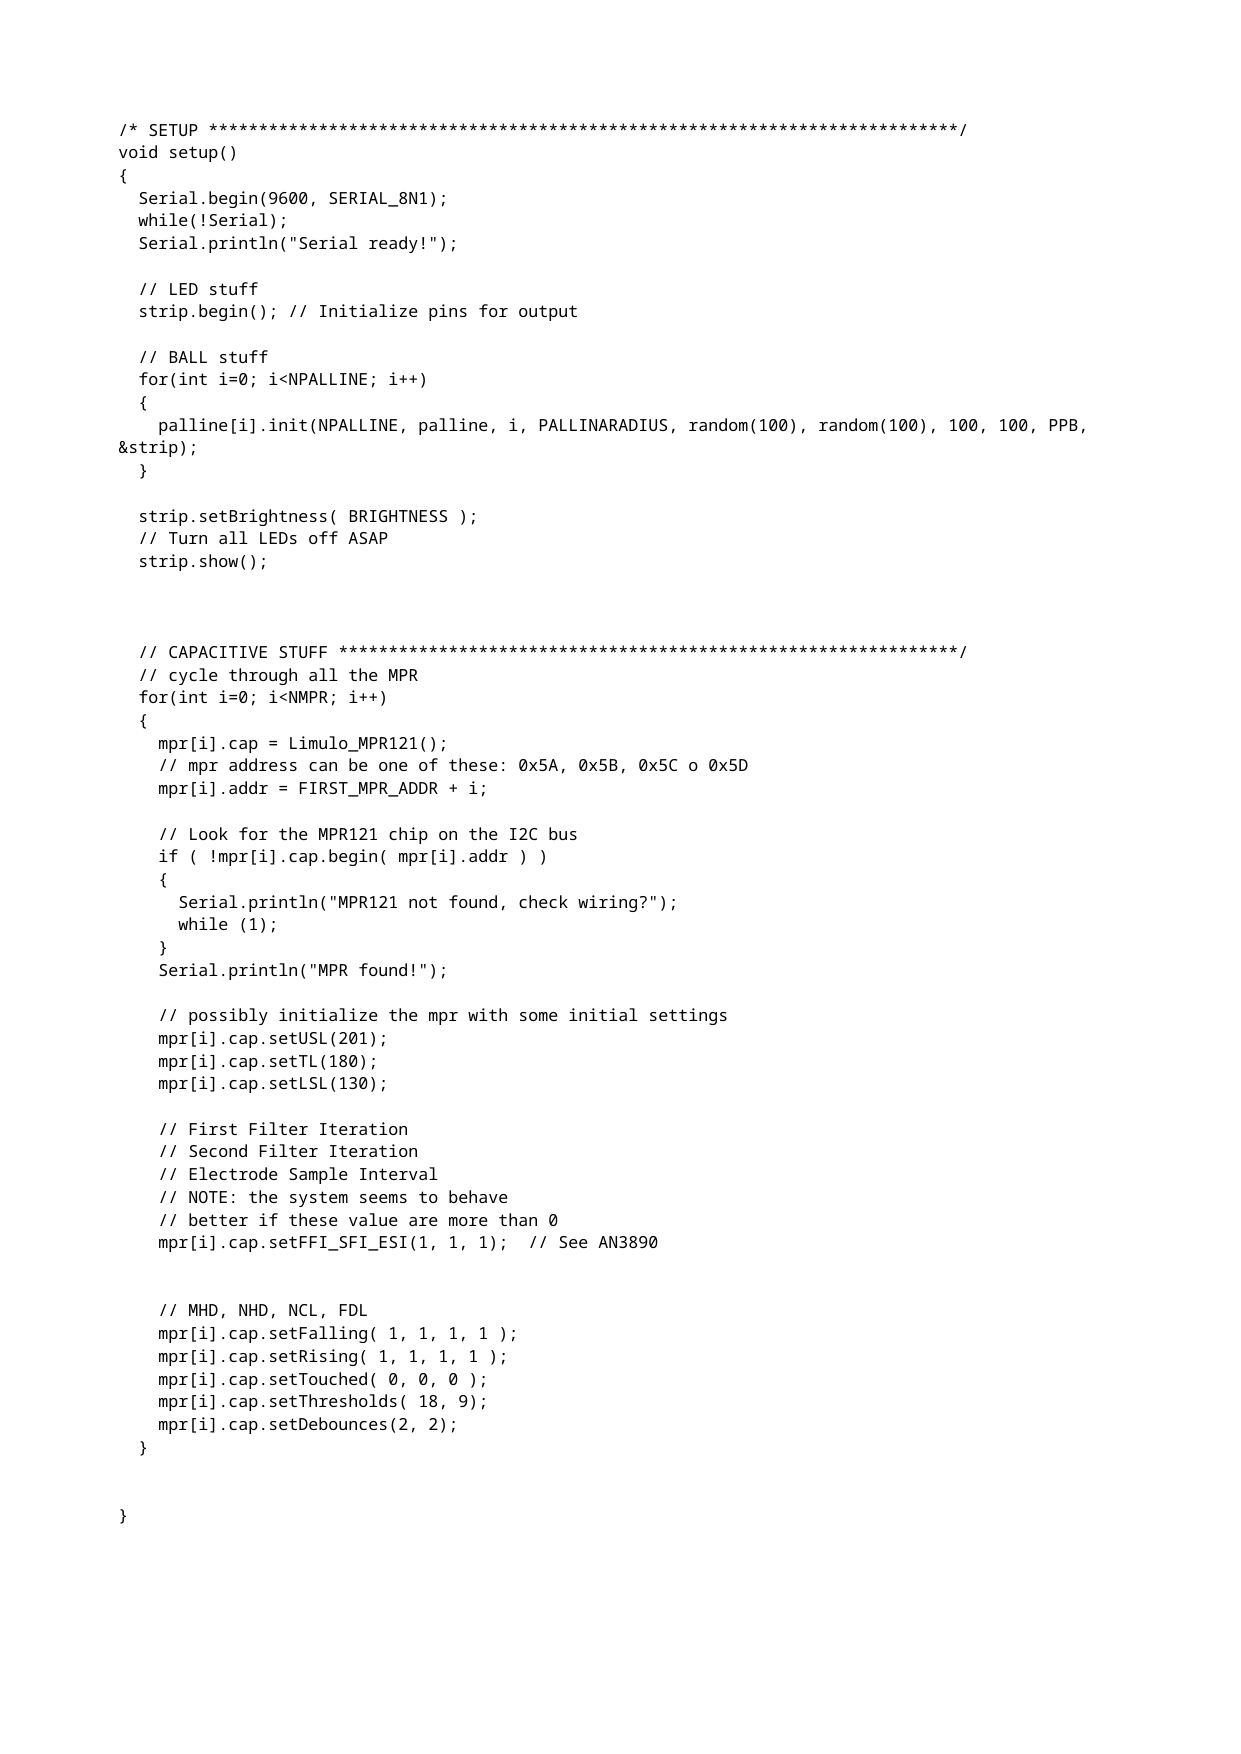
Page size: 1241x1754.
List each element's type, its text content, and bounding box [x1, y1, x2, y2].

text { [118, 391, 1122, 413]
text mpr[i].cap = Limulo_MPR121(); [118, 731, 1122, 754]
text strip.show(); [118, 549, 1122, 572]
text mpr[i].cap.setThresholds( 18, 9); [118, 1390, 1122, 1412]
text mpr[i].cap.setRising( 1, 1, 1, 1 ); [118, 1344, 1122, 1367]
text // Turn all LEDs off ASAP [118, 527, 1122, 549]
text // Look for the MPR121 chip on the I2C bus [118, 822, 1122, 845]
text Serial.println("MPR found!"); [118, 958, 1122, 981]
text // BALL stuff [118, 345, 1122, 368]
text while(!Serial); [118, 209, 1122, 232]
text // MHD, NHD, NCL, FDL [118, 1299, 1122, 1322]
text strip.begin(); // Initialize pins for output [118, 300, 1122, 322]
text } [118, 459, 1122, 481]
text // mpr address can be one of these: 0x5A, 0x5B, 0x5C o 0x5D [118, 754, 1122, 777]
text for(int i=0; i<NPALLINE; i++) [118, 368, 1122, 391]
text { [118, 867, 1122, 890]
text mpr[i].addr = FIRST_MPR_ADDR + i; [118, 777, 1122, 799]
text // better if these value are more than 0 [118, 1208, 1122, 1231]
text // possibly initialize the mpr with some initial settings [118, 1004, 1122, 1026]
text mpr[i].cap.setFFI_SFI_ESI(1, 1, 1); // See AN3890 [118, 1231, 1122, 1253]
text // NOTE: the system seems to behave [118, 1185, 1122, 1208]
text mpr[i].cap.setTL(180); [118, 1049, 1122, 1072]
text { [118, 163, 1122, 186]
text // CAPACITIVE STUFF **************************************************************/ [118, 640, 1122, 663]
text mpr[i].cap.setFalling( 1, 1, 1, 1 ); [118, 1322, 1122, 1344]
text // cycle through all the MPR [118, 663, 1122, 686]
text /* SETUP ***************************************************************************/ [118, 118, 1122, 141]
text Serial.println("MPR121 not found, check wiring?"); [118, 890, 1122, 913]
text mpr[i].cap.setDebounces(2, 2); [118, 1412, 1122, 1435]
text Serial.println("Serial ready!"); [118, 232, 1122, 254]
text } [118, 1503, 1122, 1526]
text Serial.begin(9600, SERIAL_8N1); [118, 186, 1122, 209]
text mpr[i].cap.setLSL(130); [118, 1072, 1122, 1094]
text // Second Filter Iteration [118, 1140, 1122, 1163]
text // LED stuff [118, 277, 1122, 300]
text mpr[i].cap.setTouched( 0, 0, 0 ); [118, 1367, 1122, 1390]
text strip.setBrightness( BRIGHTNESS ); [118, 504, 1122, 527]
text } [118, 936, 1122, 958]
text palline[i].init(NPALLINE, palline, i, PALLINARADIUS, random(100), random(100), 100, 100, PPB, &strip); [118, 413, 1122, 459]
text while (1); [118, 913, 1122, 936]
text // First Filter Iteration [118, 1117, 1122, 1140]
text void setup() [118, 141, 1122, 163]
text for(int i=0; i<NMPR; i++) [118, 686, 1122, 708]
text } [118, 1435, 1122, 1458]
text mpr[i].cap.setUSL(201); [118, 1026, 1122, 1049]
text if ( !mpr[i].cap.begin( mpr[i].addr ) ) [118, 845, 1122, 867]
text { [118, 708, 1122, 731]
text // Electrode Sample Interval [118, 1163, 1122, 1185]
